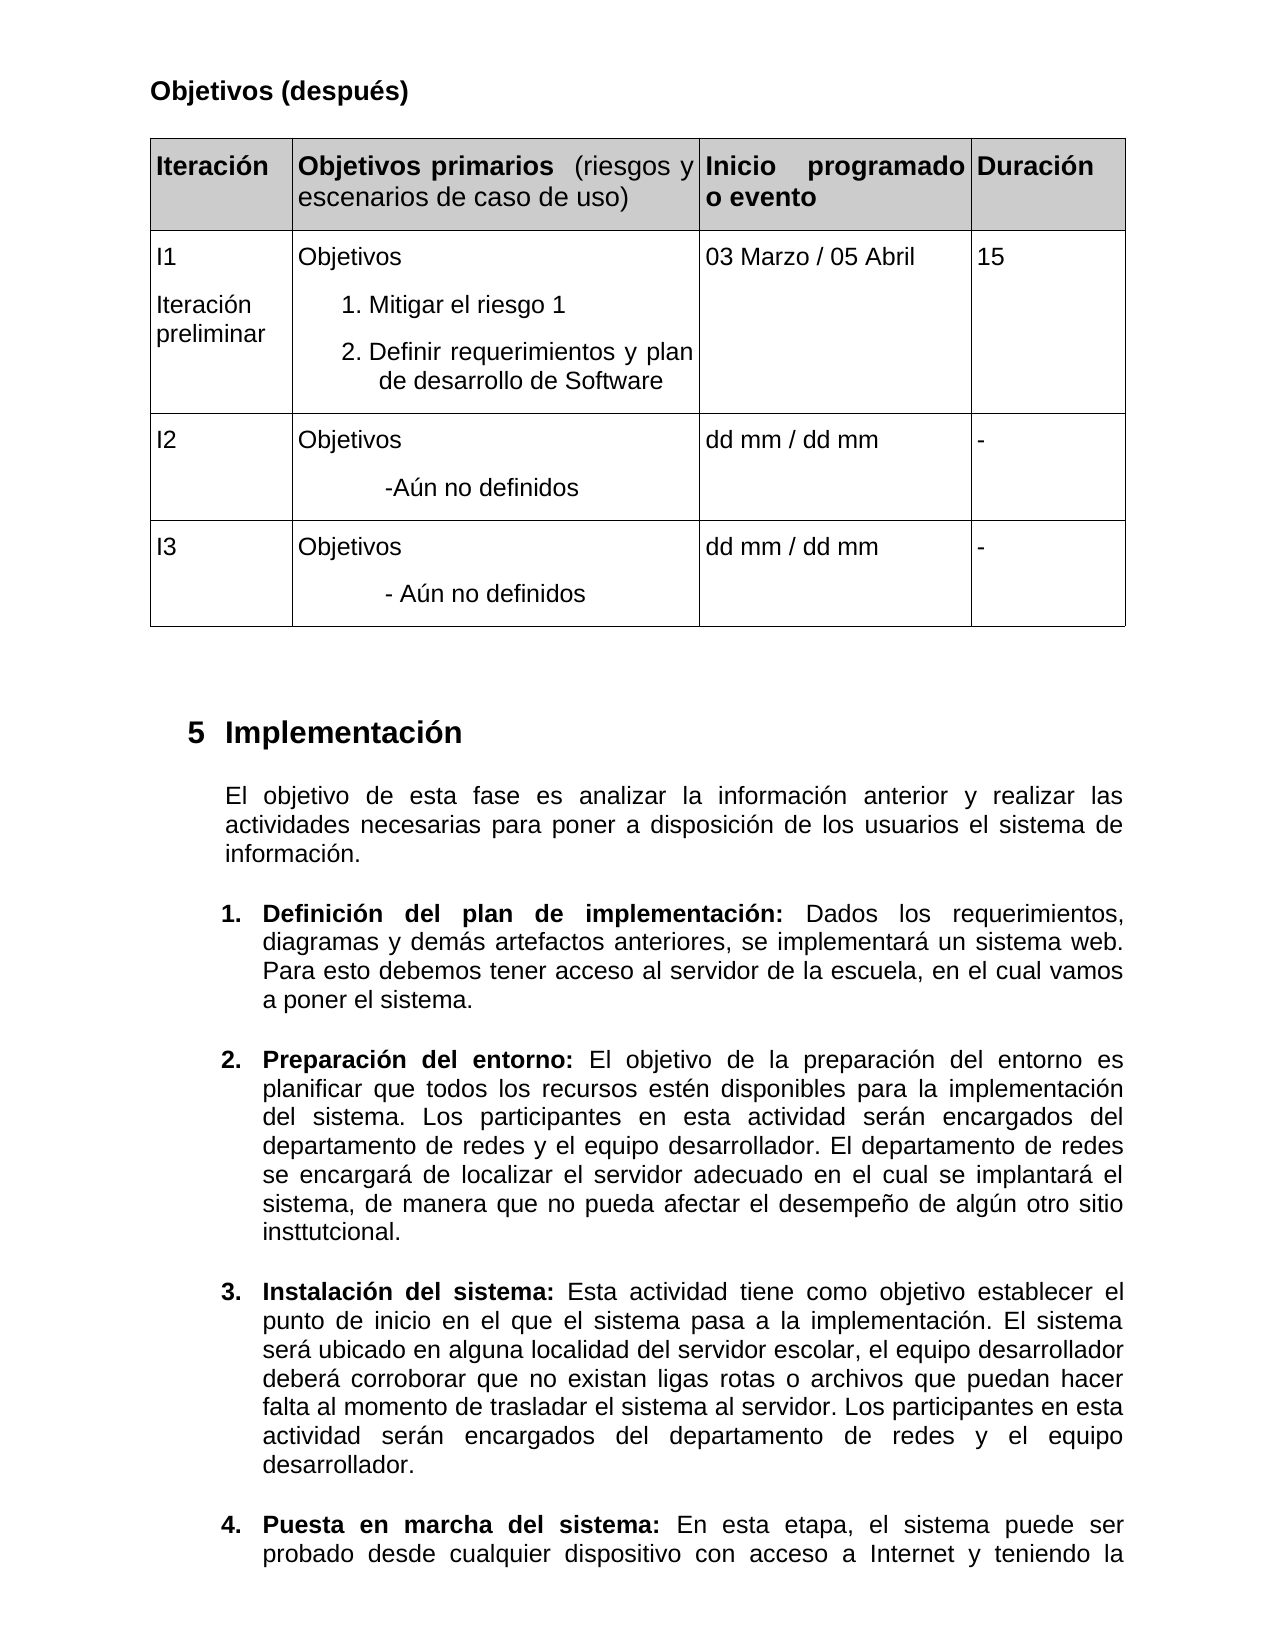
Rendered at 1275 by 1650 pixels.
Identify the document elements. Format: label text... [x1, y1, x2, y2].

table_cell Objetivos - Aún no definidos [293, 521, 699, 626]
table_header Duración [972, 139, 1125, 230]
table_cell - [972, 414, 1125, 520]
list Instalación del sistema: Esta actividad tiene como objetivo establecer el punto de inicio en el que el sistema pasa a la implementación. El sistema será ubicado en alguna localidad del servidor escolar, el equipo desarrollador deberá corroborar que no existan ligas rotas o archivos que puedan hacer falta al momento de trasladar el sistema al servidor. Los participantes en esta actividad serán encargados del departamento de redes y el equipo desarrollador. [221, 1277, 1125, 1478]
table_header Objetivos primarios (riesgos y escenarios de caso de uso) [293, 139, 699, 230]
table_cell I3 [151, 521, 292, 626]
table_cell Objetivos -Aún no definidos [293, 414, 699, 520]
table_header Iteración [151, 139, 292, 230]
list Preparación del entorno: El objetivo de la preparación del entorno es planificar que todos los recursos estén disponibles para la implementación del sistema. Los participantes en esta actividad serán encargados del departamento de redes y el equipo desarrollador. El departamento de redes se encargará de localizar el servidor adecuado en el cual se implantará el sistema, de manera que no pueda afectar el desempeño de algún otro sitio insttutcional. [221, 1045, 1125, 1246]
table_header Inicio programado o evento [700, 139, 971, 230]
table_cell I1 Iteración preliminar [151, 231, 292, 413]
list Implementación [187, 714, 1125, 750]
table_cell I2 [151, 414, 292, 520]
table_cell dd mm / dd mm [700, 414, 971, 520]
text Objetivos (después) [150, 75, 1125, 106]
table_cell 15 [972, 231, 1125, 413]
list Puesta en marcha del sistema: En esta etapa, el sistema puede ser probado desde cualquier dispositivo con acceso a Internet y teniendo la [221, 1510, 1125, 1567]
list Definición del plan de implementación: Dados los requerimientos, diagramas y demás artefactos anteriores, se implementará un sistema web. Para esto debemos tener acceso al servidor de la escuela, en el cual vamos a poner el sistema. [221, 898, 1125, 1013]
table_cell dd mm / dd mm [700, 521, 971, 626]
list El objetivo de esta fase es analizar la información anterior y realizar las actividades necesarias para poner a disposición de los usuarios el sistema de información. [187, 781, 1125, 867]
table_cell 03 Marzo / 05 Abril [700, 231, 971, 413]
table_cell Objetivos Mitigar el riesgo 1 Definir requerimientos y plan de desarrollo de Software [293, 231, 699, 413]
table_cell - [972, 521, 1125, 626]
